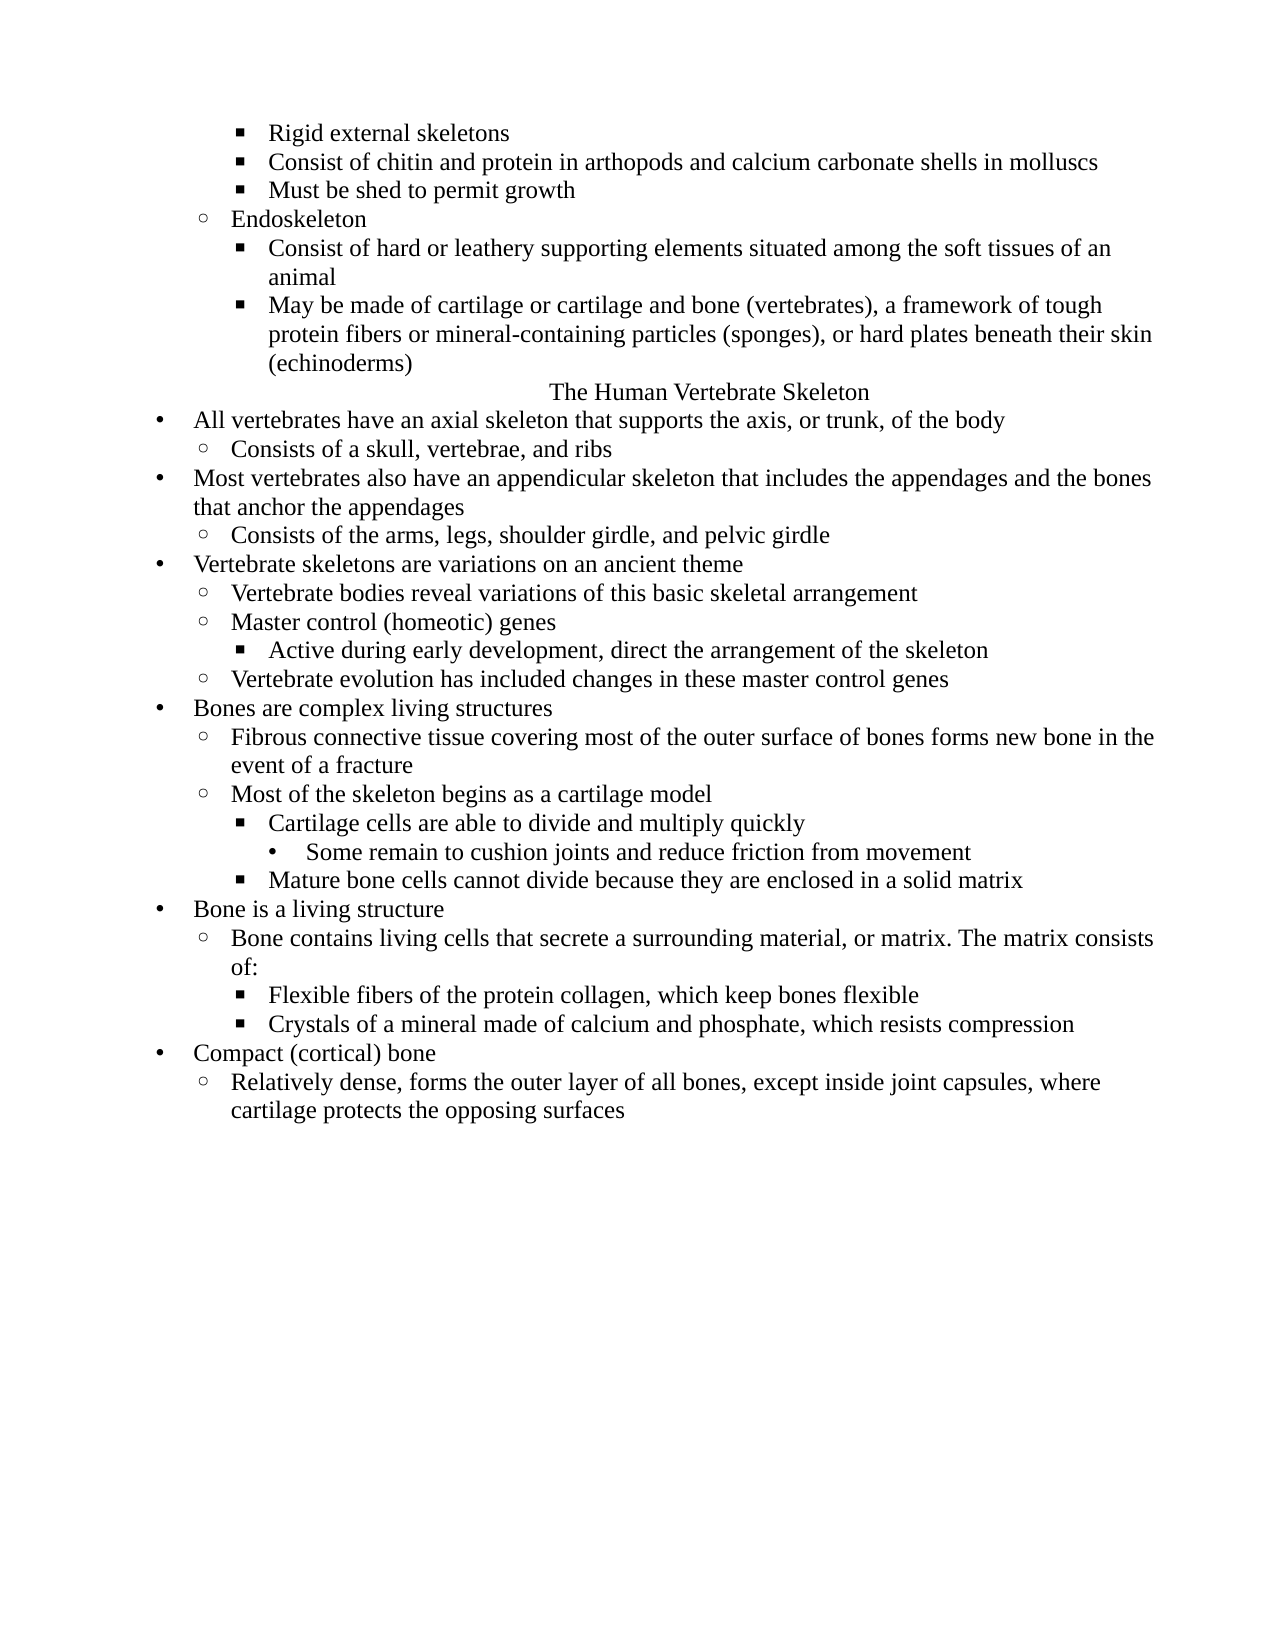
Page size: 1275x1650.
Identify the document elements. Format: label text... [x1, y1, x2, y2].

list Bone contains living cells that secrete a surrounding material, or matrix. The matrix consists of: [193, 923, 1157, 981]
list Compact (cortical) bone [156, 1038, 1157, 1067]
list Consists of the arms, legs, shoulder girdle, and pelvic girdle [193, 521, 1157, 549]
list Most vertebrates also have an appendicular skeleton that includes the appendages and the bones that anchor the appendages [156, 463, 1157, 521]
list Most of the skeleton begins as a cartilage model [193, 779, 1157, 808]
list The Human Vertebrate Skeleton [231, 377, 1157, 406]
list Bone is a living structure [156, 894, 1157, 923]
list Consist of hard or leathery supporting elements situated among the soft tissues of an animal [231, 233, 1157, 291]
list Vertebrate bodies reveal variations of this basic skeletal arrangement [193, 578, 1157, 607]
list Master control (homeotic) genes [193, 607, 1157, 636]
list May be made of cartilage or cartilage and bone (vertebrates), a framework of tough protein fibers or mineral-containing particles (sponges), or hard plates beneath their skin (echinoderms) [231, 291, 1157, 377]
list Flexible fibers of the protein collagen, which keep bones flexible [231, 981, 1157, 1009]
list Bones are complex living structures [156, 693, 1157, 722]
list Endoskeleton [193, 204, 1157, 233]
list Crystals of a mineral made of calcium and phosphate, which resists compression [231, 1009, 1157, 1038]
list Consist of chitin and protein in arthopods and calcium carbonate shells in molluscs [231, 147, 1157, 176]
list Cartilage cells are able to divide and multiply quickly [231, 808, 1157, 837]
list All vertebrates have an axial skeleton that supports the axis, or trunk, of the body [156, 406, 1157, 434]
list Some remain to cushion joints and reduce friction from movement [268, 837, 1157, 866]
list Active during early development, direct the arrangement of the skeleton [231, 636, 1157, 664]
list Must be shed to permit growth [231, 176, 1157, 204]
list Relatively dense, forms the outer layer of all bones, except inside joint capsules, where cartilage protects the opposing surfaces [193, 1067, 1157, 1124]
list Rigid external skeletons [231, 118, 1157, 147]
list Mature bone cells cannot divide because they are enclosed in a solid matrix [231, 866, 1157, 894]
list Vertebrate evolution has included changes in these master control genes [193, 664, 1157, 693]
list Vertebrate skeletons are variations on an ancient theme [156, 549, 1157, 578]
list Consists of a skull, vertebrae, and ribs [193, 434, 1157, 463]
list Fibrous connective tissue covering most of the outer surface of bones forms new bone in the event of a fracture [193, 722, 1157, 779]
